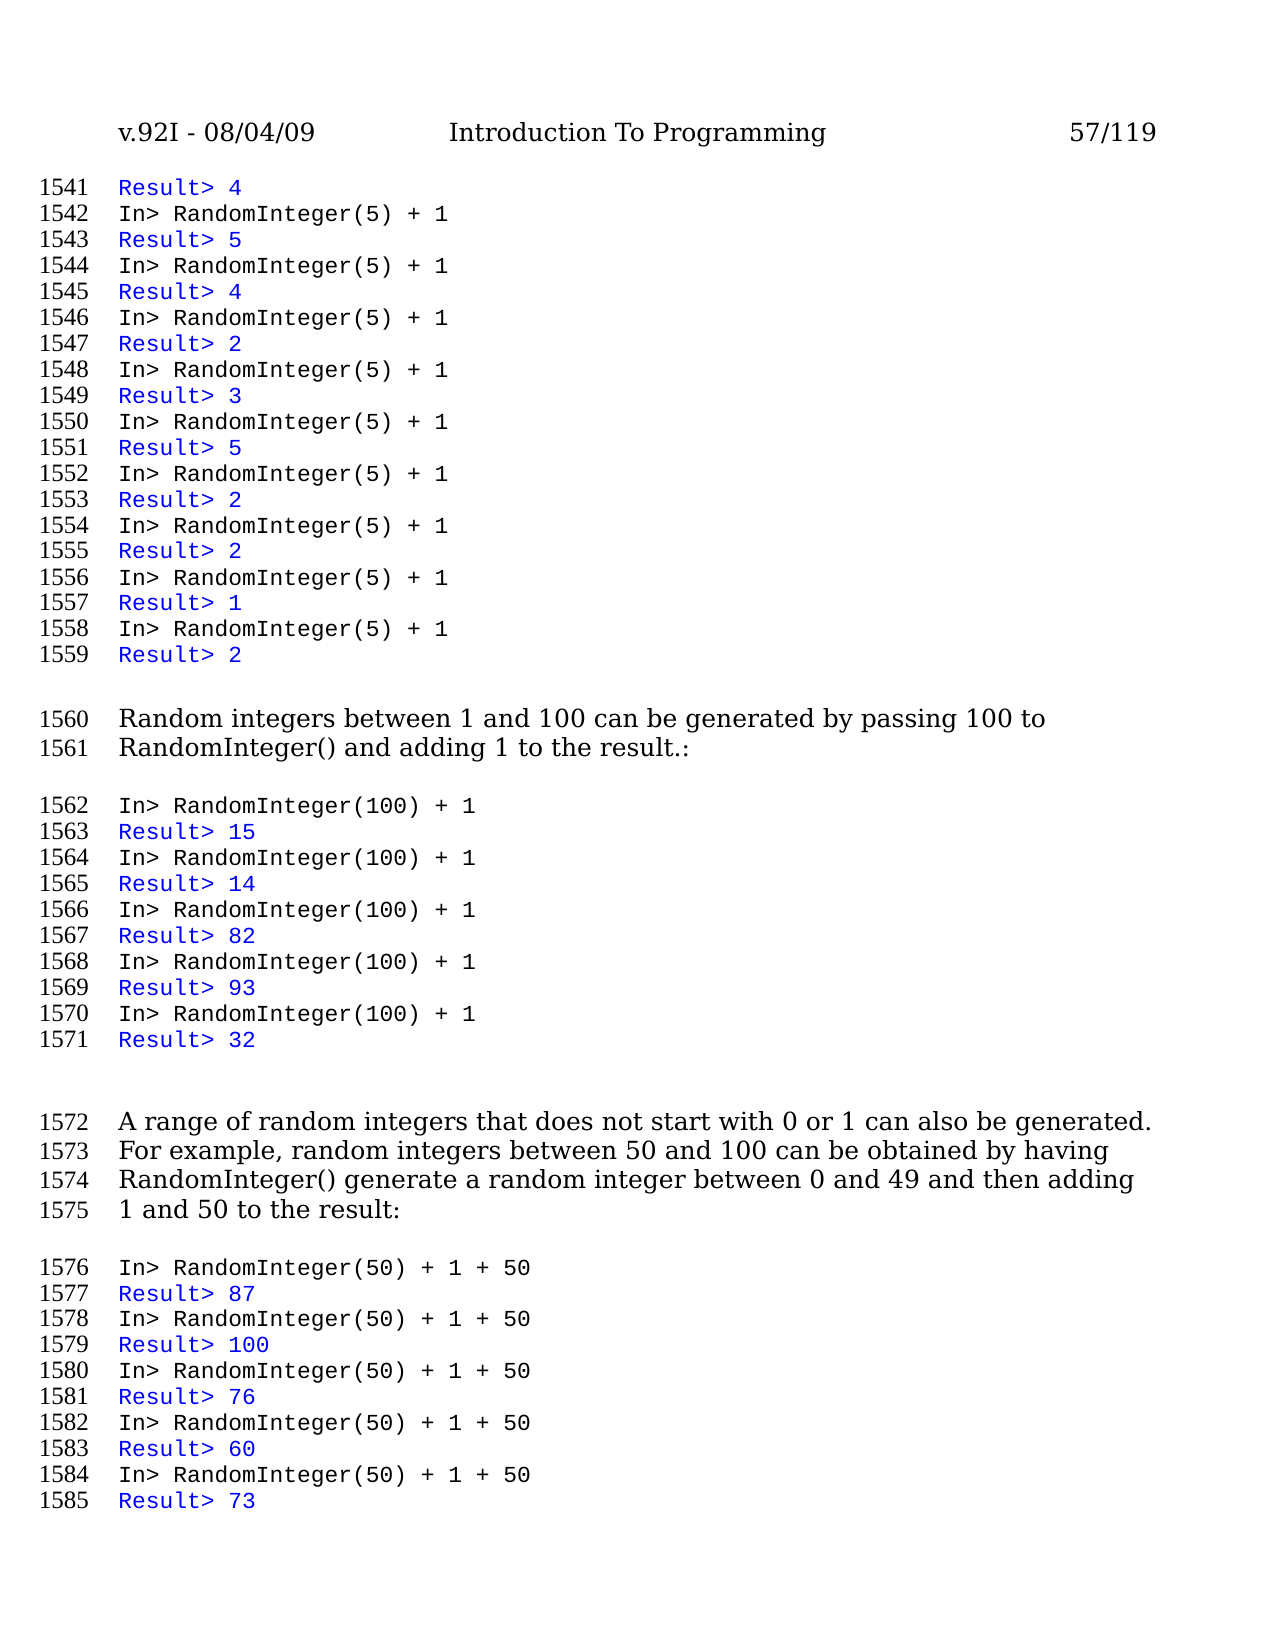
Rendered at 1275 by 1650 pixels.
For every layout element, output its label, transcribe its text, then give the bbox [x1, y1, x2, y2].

text Result> 4 [118, 281, 1157, 306]
text In> RandomInteger(50) + 1 + 50 [118, 1463, 1157, 1489]
text In> RandomInteger(50) + 1 + 50 [118, 1308, 1157, 1334]
text Result> 14 [118, 873, 1157, 898]
text In> RandomInteger(100) + 1 [118, 847, 1157, 873]
text In> RandomInteger(100) + 1 [118, 1002, 1157, 1028]
text Result> 82 [118, 924, 1157, 950]
text In> RandomInteger(5) + 1 [118, 358, 1157, 384]
text In> RandomInteger(5) + 1 [118, 203, 1157, 229]
text Result> 2 [118, 644, 1157, 669]
text In> RandomInteger(100) + 1 [118, 898, 1157, 924]
text Result> 2 [118, 332, 1157, 358]
text In> RandomInteger(5) + 1 [118, 618, 1157, 644]
text Result> 93 [118, 976, 1157, 1002]
text Result> 2 [118, 488, 1157, 514]
text In> RandomInteger(5) + 1 [118, 462, 1157, 488]
text Result> 32 [118, 1028, 1157, 1054]
text Result> 60 [118, 1437, 1157, 1463]
text In> RandomInteger(50) + 1 + 50 [118, 1256, 1157, 1282]
text Result> 3 [118, 384, 1157, 410]
text In> RandomInteger(5) + 1 [118, 514, 1157, 540]
text In> RandomInteger(5) + 1 [118, 410, 1157, 436]
text Result> 4 [118, 177, 1157, 203]
text In> RandomInteger(100) + 1 [118, 950, 1157, 976]
text In> RandomInteger(50) + 1 + 50 [118, 1412, 1157, 1437]
text In> RandomInteger(5) + 1 [118, 306, 1157, 332]
text Result> 1 [118, 592, 1157, 618]
text A range of random integers that does not start with 0 or 1 can also be generated. For example, random integers between 50 and 100 can be obtained by having RandomInteger() generate a random integer between 0 and 49 and then adding 1 and 50 to the result: [118, 1107, 1157, 1224]
text Result> 76 [118, 1386, 1157, 1412]
text In> RandomInteger(5) + 1 [118, 566, 1157, 592]
text Result> 100 [118, 1334, 1157, 1360]
text Result> 5 [118, 229, 1157, 254]
text In> RandomInteger(5) + 1 [118, 254, 1157, 281]
text Result> 87 [118, 1282, 1157, 1308]
text Random integers between 1 and 100 can be generated by passing 100 to RandomInteger() and adding 1 to the result.: [118, 704, 1157, 763]
text Result> 2 [118, 540, 1157, 566]
text Result> 73 [118, 1489, 1157, 1515]
text In> RandomInteger(50) + 1 + 50 [118, 1360, 1157, 1386]
text In> RandomInteger(100) + 1 [118, 795, 1157, 821]
text Result> 15 [118, 821, 1157, 847]
text Result> 5 [118, 436, 1157, 462]
